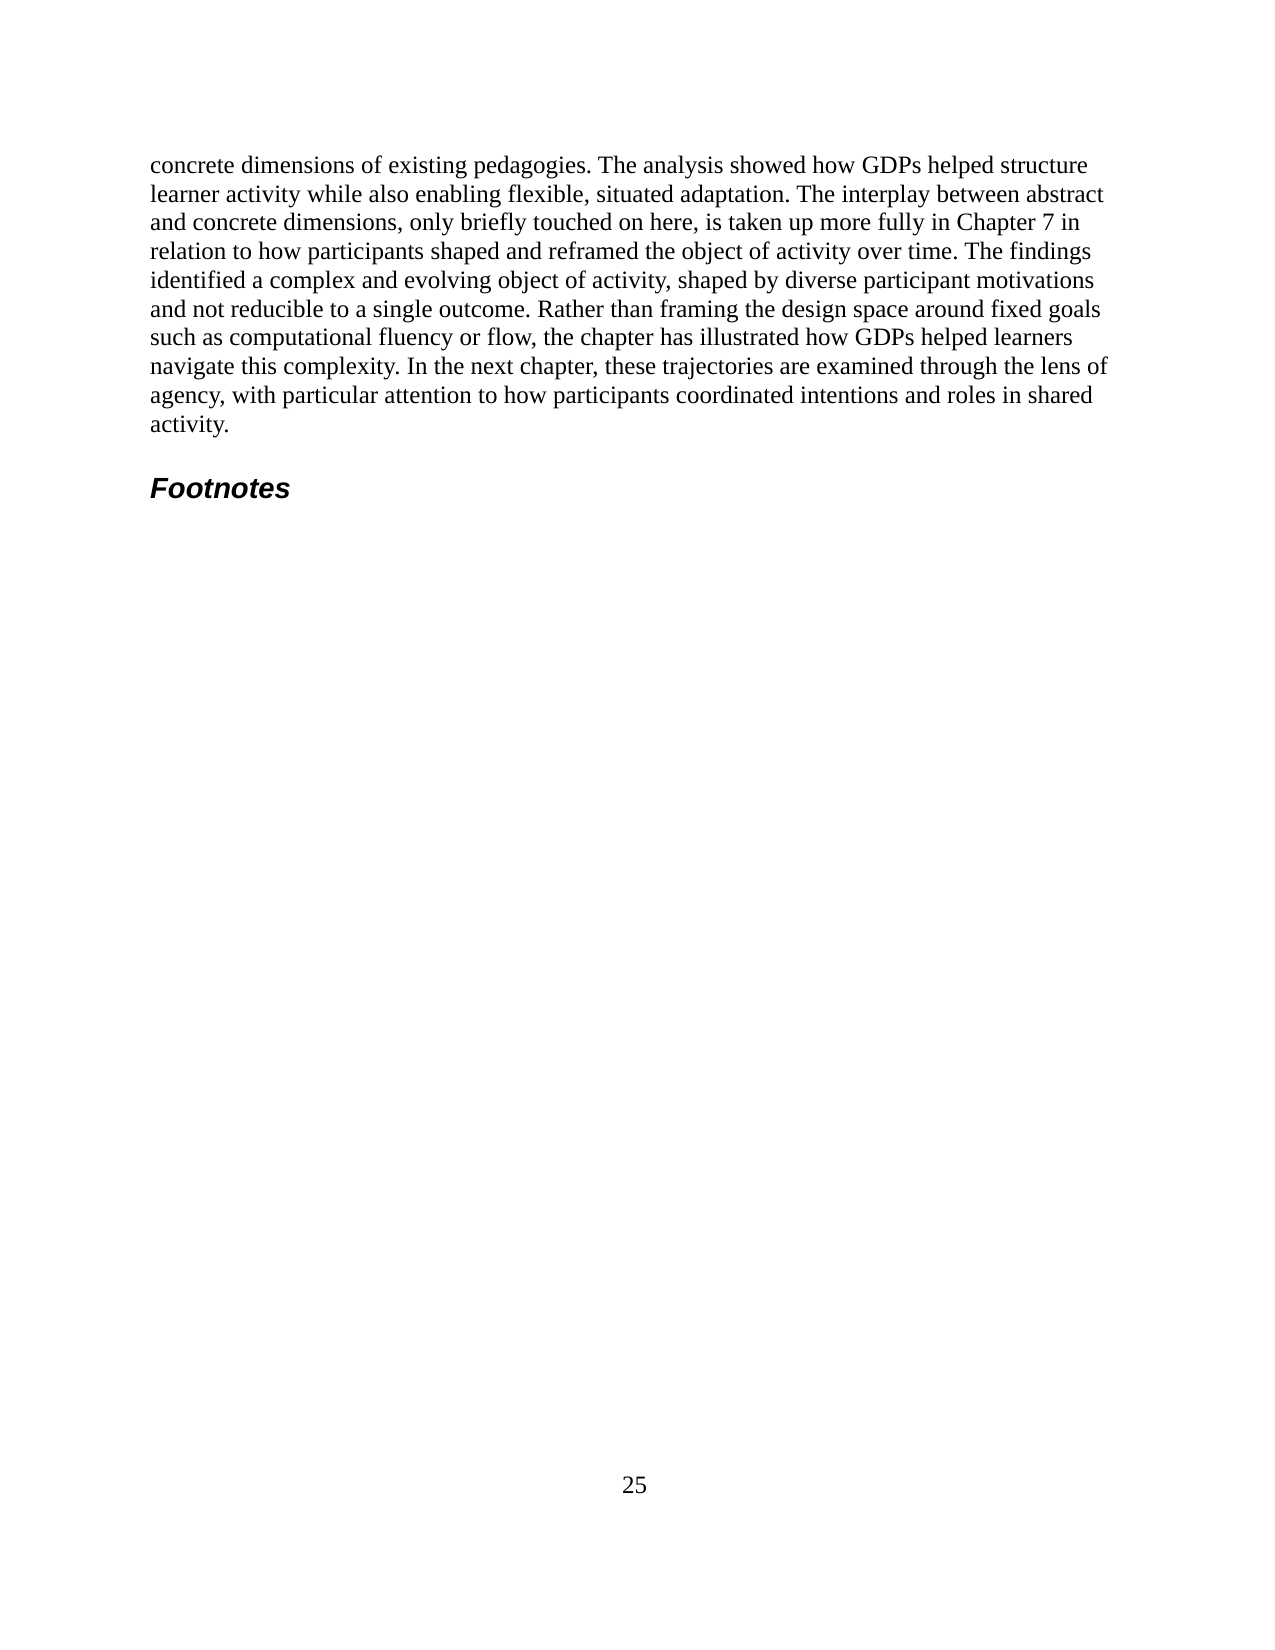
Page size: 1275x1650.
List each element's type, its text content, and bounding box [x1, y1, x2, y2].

subtitle Footnotes [150, 471, 1125, 505]
text concrete dimensions of existing pedagogies. The analysis showed how GDPs helped structure learner activity while also enabling flexible, situated adaptation. The interplay between abstract and concrete dimensions, only briefly touched on here, is taken up more fully in Chapter 7 in relation to how participants shaped and reframed the object of activity over time. The findings identified a complex and evolving object of activity, shaped by diverse participant motivations and not reducible to a single outcome. Rather than framing the design space around fixed goals such as computational fluency or flow, the chapter has illustrated how GDPs helped learners navigate this complexity. In the next chapter, these trajectories are examined through the lens of agency, with particular attention to how participants coordinated intentions and roles in shared activity. [150, 150, 1125, 437]
